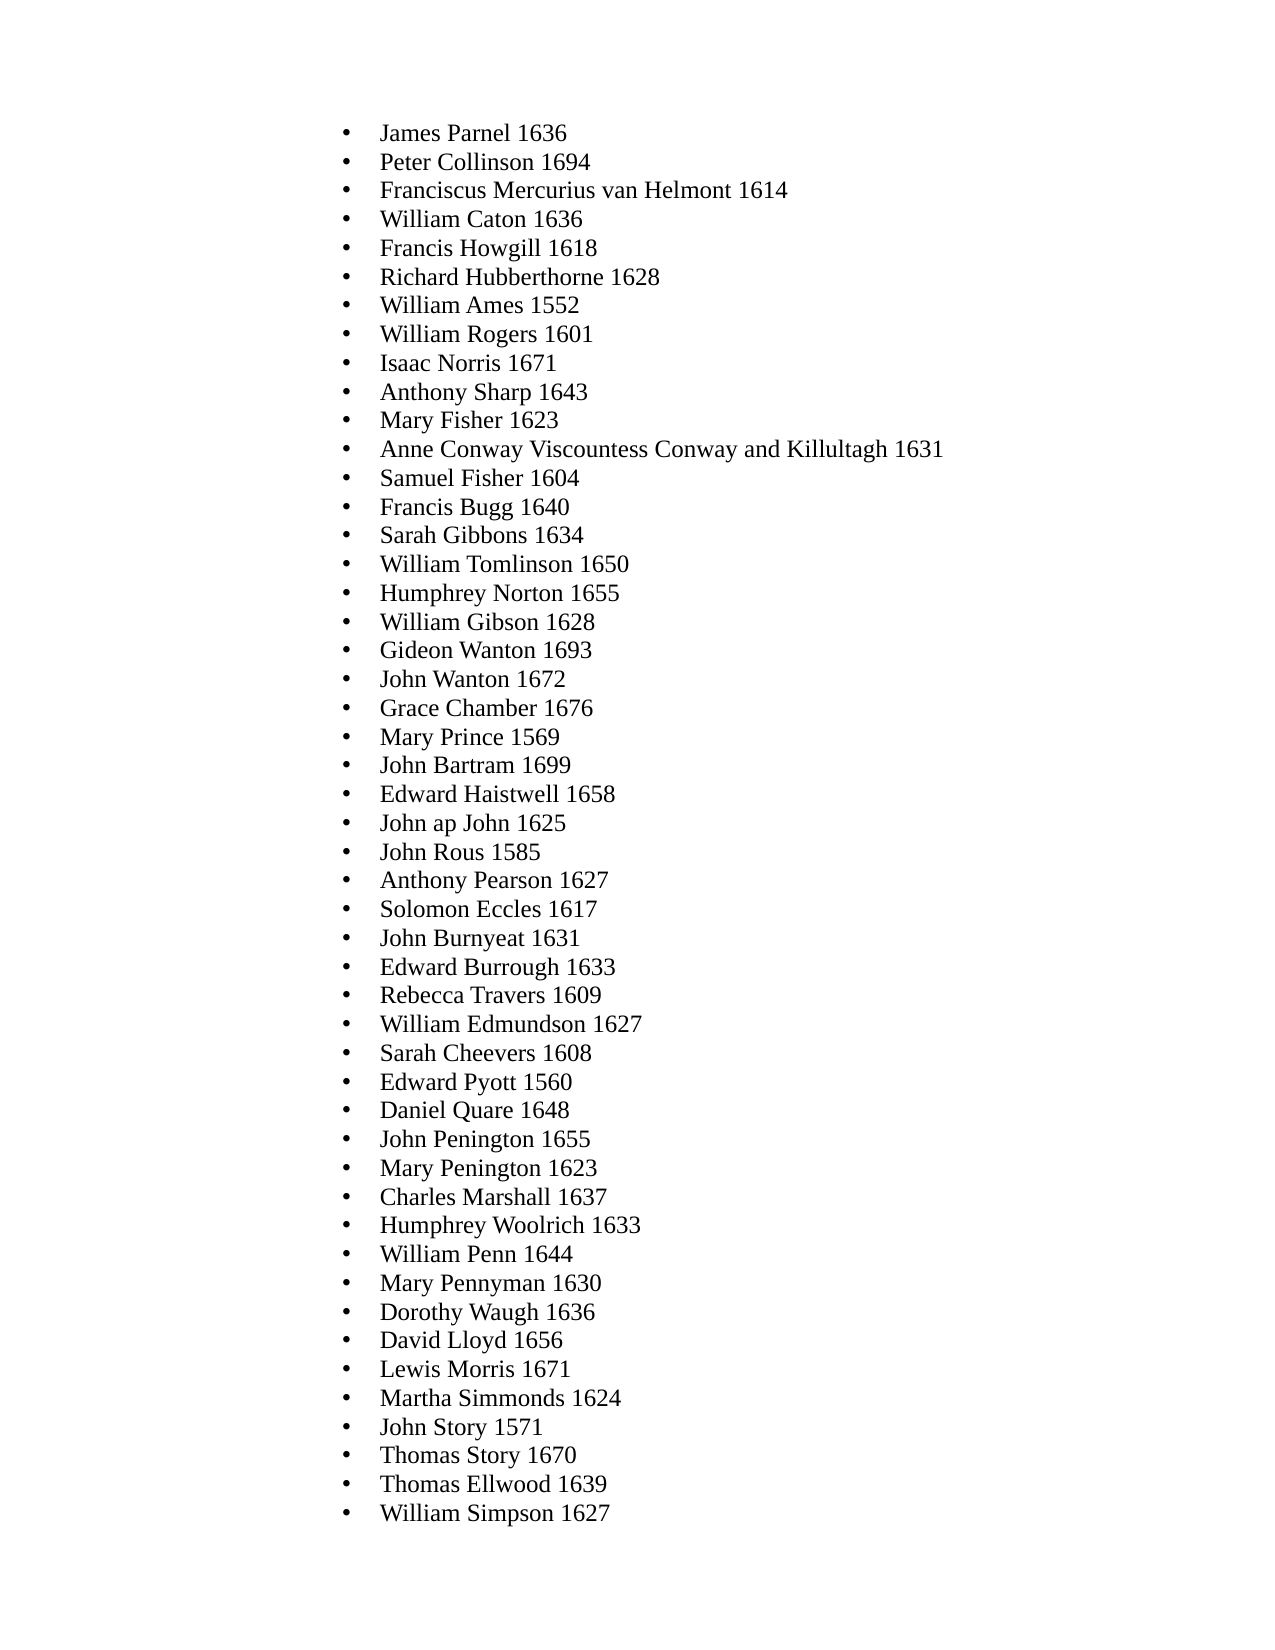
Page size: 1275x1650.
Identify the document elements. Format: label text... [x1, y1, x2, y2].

list William Edmundson 1627 [342, 1009, 1157, 1038]
list David Lloyd 1656 [342, 1326, 1157, 1354]
list Lewis Morris 1671 [342, 1354, 1157, 1383]
list Dorothy Waugh 1636 [342, 1297, 1157, 1326]
list Thomas Ellwood 1639 [342, 1469, 1157, 1498]
list John Penington 1655 [342, 1124, 1157, 1153]
list John Wanton 1672 [342, 664, 1157, 693]
list Richard Hubberthorne 1628 [342, 262, 1157, 291]
list John Rous 1585 [342, 837, 1157, 866]
list Samuel Fisher 1604 [342, 463, 1157, 492]
list Humphrey Norton 1655 [342, 578, 1157, 607]
list Peter Collinson 1694 [342, 147, 1157, 176]
list William Caton 1636 [342, 204, 1157, 233]
list Mary Penington 1623 [342, 1153, 1157, 1182]
list John Story 1571 [342, 1412, 1157, 1441]
list Humphrey Woolrich 1633 [342, 1211, 1157, 1239]
list Sarah Cheevers 1608 [342, 1038, 1157, 1067]
list Francis Bugg 1640 [342, 492, 1157, 521]
list Anthony Sharp 1643 [342, 377, 1157, 406]
list William Penn 1644 [342, 1239, 1157, 1268]
list Francis Howgill 1618 [342, 233, 1157, 262]
list Mary Prince 1569 [342, 722, 1157, 751]
list Edward Haistwell 1658 [342, 779, 1157, 808]
list William Tomlinson 1650 [342, 549, 1157, 578]
list Edward Burrough 1633 [342, 952, 1157, 981]
list John Bartram 1699 [342, 751, 1157, 779]
list Charles Marshall 1637 [342, 1182, 1157, 1211]
list William Ames 1552 [342, 291, 1157, 319]
list William Gibson 1628 [342, 607, 1157, 636]
list Thomas Story 1670 [342, 1441, 1157, 1469]
list James Parnel 1636 [342, 118, 1157, 147]
list Anne Conway Viscountess Conway and Killultagh 1631 [342, 434, 1157, 463]
list Rebecca Travers 1609 [342, 981, 1157, 1009]
list Sarah Gibbons 1634 [342, 521, 1157, 549]
list Isaac Norris 1671 [342, 348, 1157, 377]
list Martha Simmonds 1624 [342, 1383, 1157, 1412]
list Mary Fisher 1623 [342, 406, 1157, 434]
list Gideon Wanton 1693 [342, 636, 1157, 664]
list Solomon Eccles 1617 [342, 894, 1157, 923]
list Edward Pyott 1560 [342, 1067, 1157, 1096]
list Grace Chamber 1676 [342, 693, 1157, 722]
list William Simpson 1627 [342, 1498, 1157, 1527]
list Daniel Quare 1648 [342, 1096, 1157, 1124]
list John Burnyeat 1631 [342, 923, 1157, 952]
list Mary Pennyman 1630 [342, 1268, 1157, 1297]
list John ap John 1625 [342, 808, 1157, 837]
list William Rogers 1601 [342, 319, 1157, 348]
list Anthony Pearson 1627 [342, 866, 1157, 894]
list Franciscus Mercurius van Helmont 1614 [342, 176, 1157, 204]
